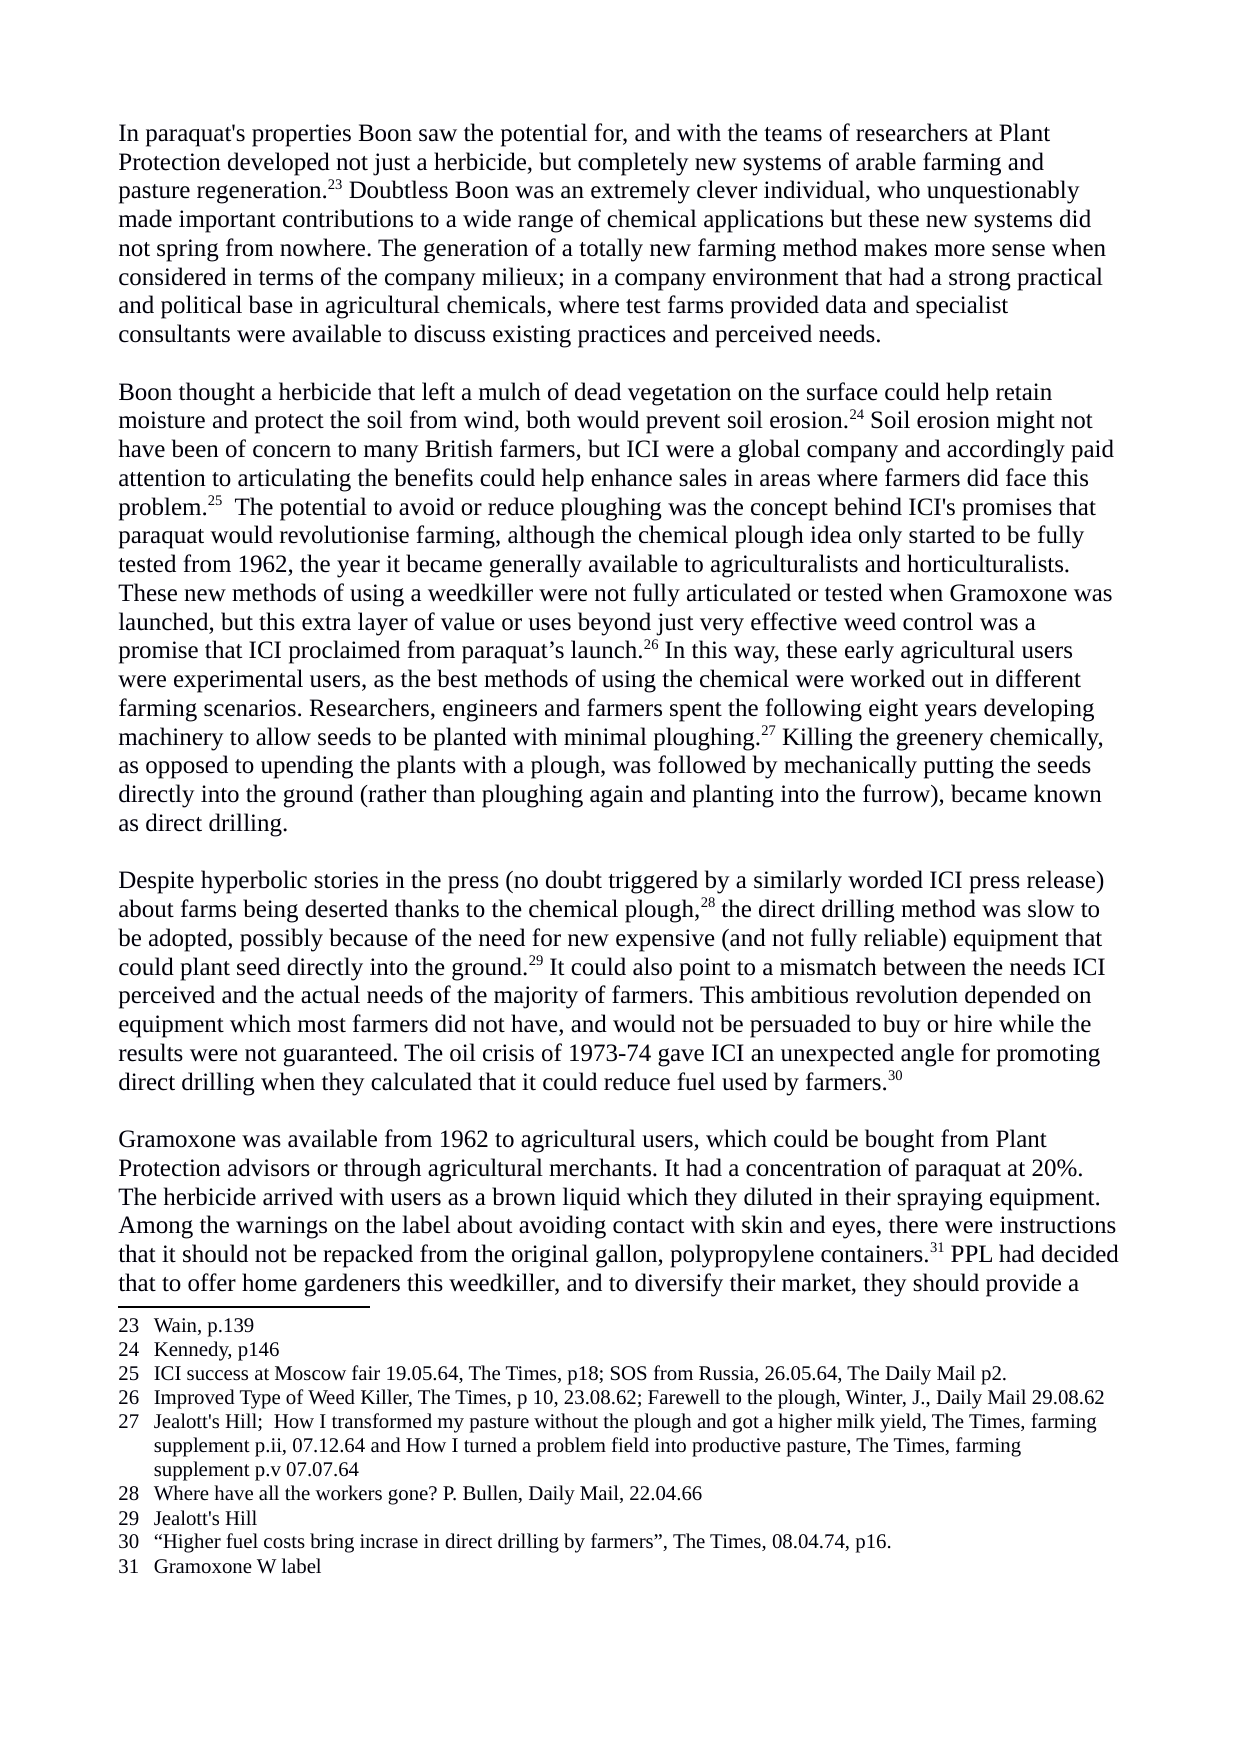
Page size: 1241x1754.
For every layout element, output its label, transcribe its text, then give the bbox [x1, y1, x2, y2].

text Improved Type of Weed Killer, The Times, p 10, 23.08.62; Farewell to the plough, Winter, J., Daily Mail 29.08.62 [118, 1385, 1122, 1409]
text Kennedy, p146 [118, 1337, 1122, 1361]
text Gramoxone W label [118, 1553, 1122, 1578]
text Where have all the workers gone? P. Bullen, Daily Mail, 22.04.66 [118, 1481, 1122, 1505]
text ICI success at Moscow fair 19.05.64, The Times, p18; SOS from Russia, 26.05.64, The Daily Mail p2. [118, 1361, 1122, 1385]
text Boon thought a herbicide that left a mulch of dead vegetation on the surface could help retain moisture and protect the soil from wind, both would prevent soil erosion. Soil erosion might not have been of concern to many British farmers, but ICI were a global company and accordingly paid attention to articulating the benefits could help enhance sales in areas where farmers did face this problem. The potential to avoid or reduce ploughing was the concept behind ICI's promises that paraquat would revolutionise farming, although the chemical plough idea only started to be fully tested from 1962, the year it became generally available to agriculturalists and horticulturalists. These new methods of using a weedkiller were not fully articulated or tested when Gramoxone was launched, but this extra layer of value or uses beyond just very effective weed control was a promise that ICI proclaimed from paraquat’s launch. In this way, these early agricultural users were experimental users, as the best methods of using the chemical were worked out in different farming scenarios. Researchers, engineers and farmers spent the following eight years developing machinery to allow seeds to be planted with minimal ploughing. Killing the greenery chemically, as opposed to upending the plants with a plough, was followed by mechanically putting the seeds directly into the ground (rather than ploughing again and planting into the furrow), became known as direct drilling. [118, 377, 1122, 837]
text Wain, p.139 [118, 1313, 1122, 1337]
text “Higher fuel costs bring incrase in direct drilling by farmers”, The Times, 08.04.74, p16. [118, 1529, 1122, 1553]
text In paraquat's properties Boon saw the potential for, and with the teams of researchers at Plant Protection developed not just a herbicide, but completely new systems of arable farming and pasture regeneration. Doubtless Boon was an extremely clever individual, who unquestionably made important contributions to a wide range of chemical applications but these new systems did not spring from nowhere. The generation of a totally new farming method makes more sense when considered in terms of the company milieux; in a company environment that had a strong practical and political base in agricultural chemicals, where test farms provided data and specialist consultants were available to discuss existing practices and perceived needs. [118, 118, 1122, 348]
text Jealott's Hill; How I transformed my pasture without the plough and got a higher milk yield, The Times, farming supplement p.ii, 07.12.64 and How I turned a problem field into productive pasture, The Times, farming supplement p.v 07.07.64 [118, 1409, 1122, 1481]
text Gramoxone was available from 1962 to agricultural users, which could be bought from Plant Protection advisors or through agricultural merchants. It had a concentration of paraquat at 20%. The herbicide arrived with users as a brown liquid which they diluted in their spraying equipment. Among the warnings on the label about avoiding contact with skin and eyes, there were instructions that it should not be repacked from the original gallon, polypropylene containers. PPL had decided that to offer home gardeners this weedkiller, and to diversify their market, they should provide a [118, 1124, 1122, 1297]
text Jealott's Hill [118, 1505, 1122, 1529]
text Despite hyperbolic stories in the press (no doubt triggered by a similarly worded ICI press release) about farms being deserted thanks to the chemical plough, the direct drilling method was slow to be adopted, possibly because of the need for new expensive (and not fully reliable) equipment that could plant seed directly into the ground. It could also point to a mismatch between the needs ICI perceived and the actual needs of the majority of farmers. This ambitious revolution depended on equipment which most farmers did not have, and would not be persuaded to buy or hire while the results were not guaranteed. The oil crisis of 1973-74 gave ICI an unexpected angle for promoting direct drilling when they calculated that it could reduce fuel used by farmers. [118, 866, 1122, 1096]
